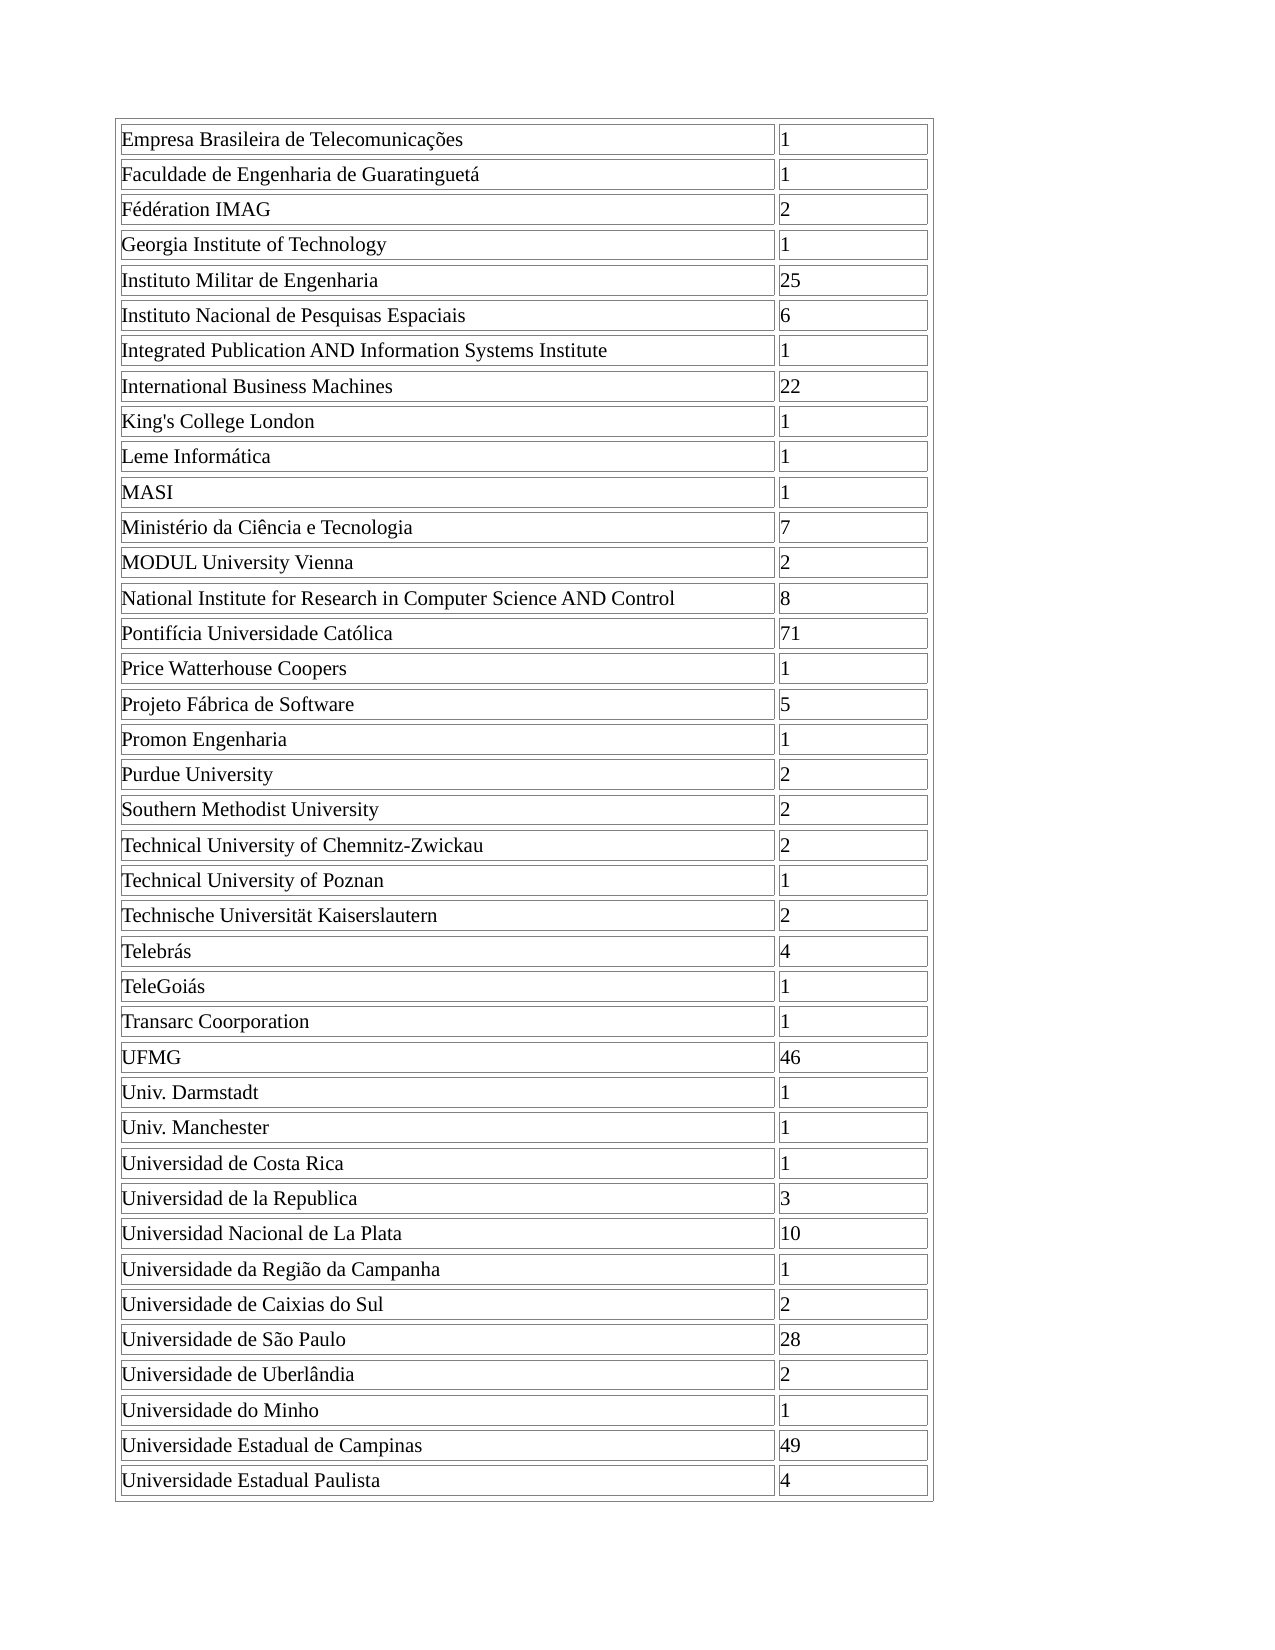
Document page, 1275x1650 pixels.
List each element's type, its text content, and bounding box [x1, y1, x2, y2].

table_cell 2 [777, 542, 930, 577]
table_cell 3 [777, 1178, 930, 1213]
table_cell 2 [777, 754, 930, 789]
table_cell 2 [777, 189, 930, 224]
table_cell Technical University of Chemnitz-Zwickau [118, 824, 777, 860]
table_cell 1 [777, 719, 930, 754]
table_cell Georgia Institute of Technology [118, 224, 777, 259]
table_cell 1 [777, 1001, 930, 1036]
table_cell 22 [777, 365, 930, 401]
table_cell 8 [777, 577, 930, 612]
table_cell Universidad de la Republica [118, 1178, 777, 1213]
table_cell UFMG [118, 1036, 777, 1072]
table_cell Transarc Coorporation [118, 1001, 777, 1036]
table_cell Pontifícia Universidade Católica [118, 613, 777, 648]
table_cell Southern Methodist University [118, 789, 777, 824]
table_cell Price Watterhouse Coopers [118, 648, 777, 683]
table_cell Universidade da Região da Campanha [118, 1248, 777, 1283]
table_cell 49 [777, 1425, 930, 1460]
table_cell 1 [777, 1389, 930, 1425]
table_cell 4 [777, 1460, 930, 1495]
table_cell 1 [777, 119, 930, 153]
table_cell Instituto Nacional de Pesquisas Espaciais [118, 295, 777, 330]
table_cell Ministério da Ciência e Tecnologia [118, 507, 777, 542]
table_cell Projeto Fábrica de Software [118, 683, 777, 718]
table_cell 7 [777, 507, 930, 542]
table_cell Telebrás [118, 930, 777, 966]
table_cell 1 [777, 1142, 930, 1177]
table_cell 4 [777, 930, 930, 966]
table_cell 25 [777, 259, 930, 295]
table_cell 2 [777, 1284, 930, 1319]
table_cell 1 [777, 1248, 930, 1283]
table_cell Faculdade de Engenharia de Guaratinguetá [118, 154, 777, 189]
table_cell National Institute for Research in Computer Science AND Control [118, 577, 777, 612]
table_cell Fédération IMAG [118, 189, 777, 224]
table_cell Universidade de Caixias do Sul [118, 1284, 777, 1319]
table_cell Integrated Publication AND Information Systems Institute [118, 330, 777, 365]
table_cell Univ. Manchester [118, 1107, 777, 1142]
table_cell 6 [777, 295, 930, 330]
table_cell 1 [777, 1072, 930, 1107]
table_cell Universidad de Costa Rica [118, 1142, 777, 1177]
table_cell 1 [777, 860, 930, 895]
table_cell 5 [777, 683, 930, 718]
table_cell 2 [777, 789, 930, 824]
table_cell Universidad Nacional de La Plata [118, 1213, 777, 1248]
table_cell TeleGoiás [118, 966, 777, 1001]
table_cell 1 [777, 1107, 930, 1142]
table_cell 1 [777, 471, 930, 507]
table_cell Technical University of Poznan [118, 860, 777, 895]
table_cell Leme Informática [118, 436, 777, 471]
table_cell Purdue University [118, 754, 777, 789]
table_cell MODUL University Vienna [118, 542, 777, 577]
table_cell 46 [777, 1036, 930, 1072]
table_cell 2 [777, 1354, 930, 1389]
table_cell 71 [777, 613, 930, 648]
table_cell Universidade Estadual Paulista [118, 1460, 777, 1495]
table_cell 1 [777, 154, 930, 189]
table_cell Technische Universität Kaiserslautern [118, 895, 777, 930]
table_cell 1 [777, 648, 930, 683]
table_cell 1 [777, 330, 930, 365]
table_cell Promon Engenharia [118, 719, 777, 754]
table_cell 1 [777, 224, 930, 259]
table_cell Instituto Militar de Engenharia [118, 259, 777, 295]
table_cell Universidade Estadual de Campinas [118, 1425, 777, 1460]
table_cell Universidade de Uberlândia [118, 1354, 777, 1389]
table_cell 2 [777, 824, 930, 860]
table_cell Universidade do Minho [118, 1389, 777, 1425]
table_cell 1 [777, 436, 930, 471]
table_cell 1 [777, 401, 930, 436]
table_cell King's College London [118, 401, 777, 436]
table_cell Universidade de São Paulo [118, 1319, 777, 1354]
table_cell 28 [777, 1319, 930, 1354]
table_cell Empresa Brasileira de Telecomunicações [118, 119, 777, 153]
table_cell Univ. Darmstadt [118, 1072, 777, 1107]
table_cell 2 [777, 895, 930, 930]
table_cell MASI [118, 471, 777, 507]
table_cell 1 [777, 966, 930, 1001]
table_cell 10 [777, 1213, 930, 1248]
table_cell International Business Machines [118, 365, 777, 401]
